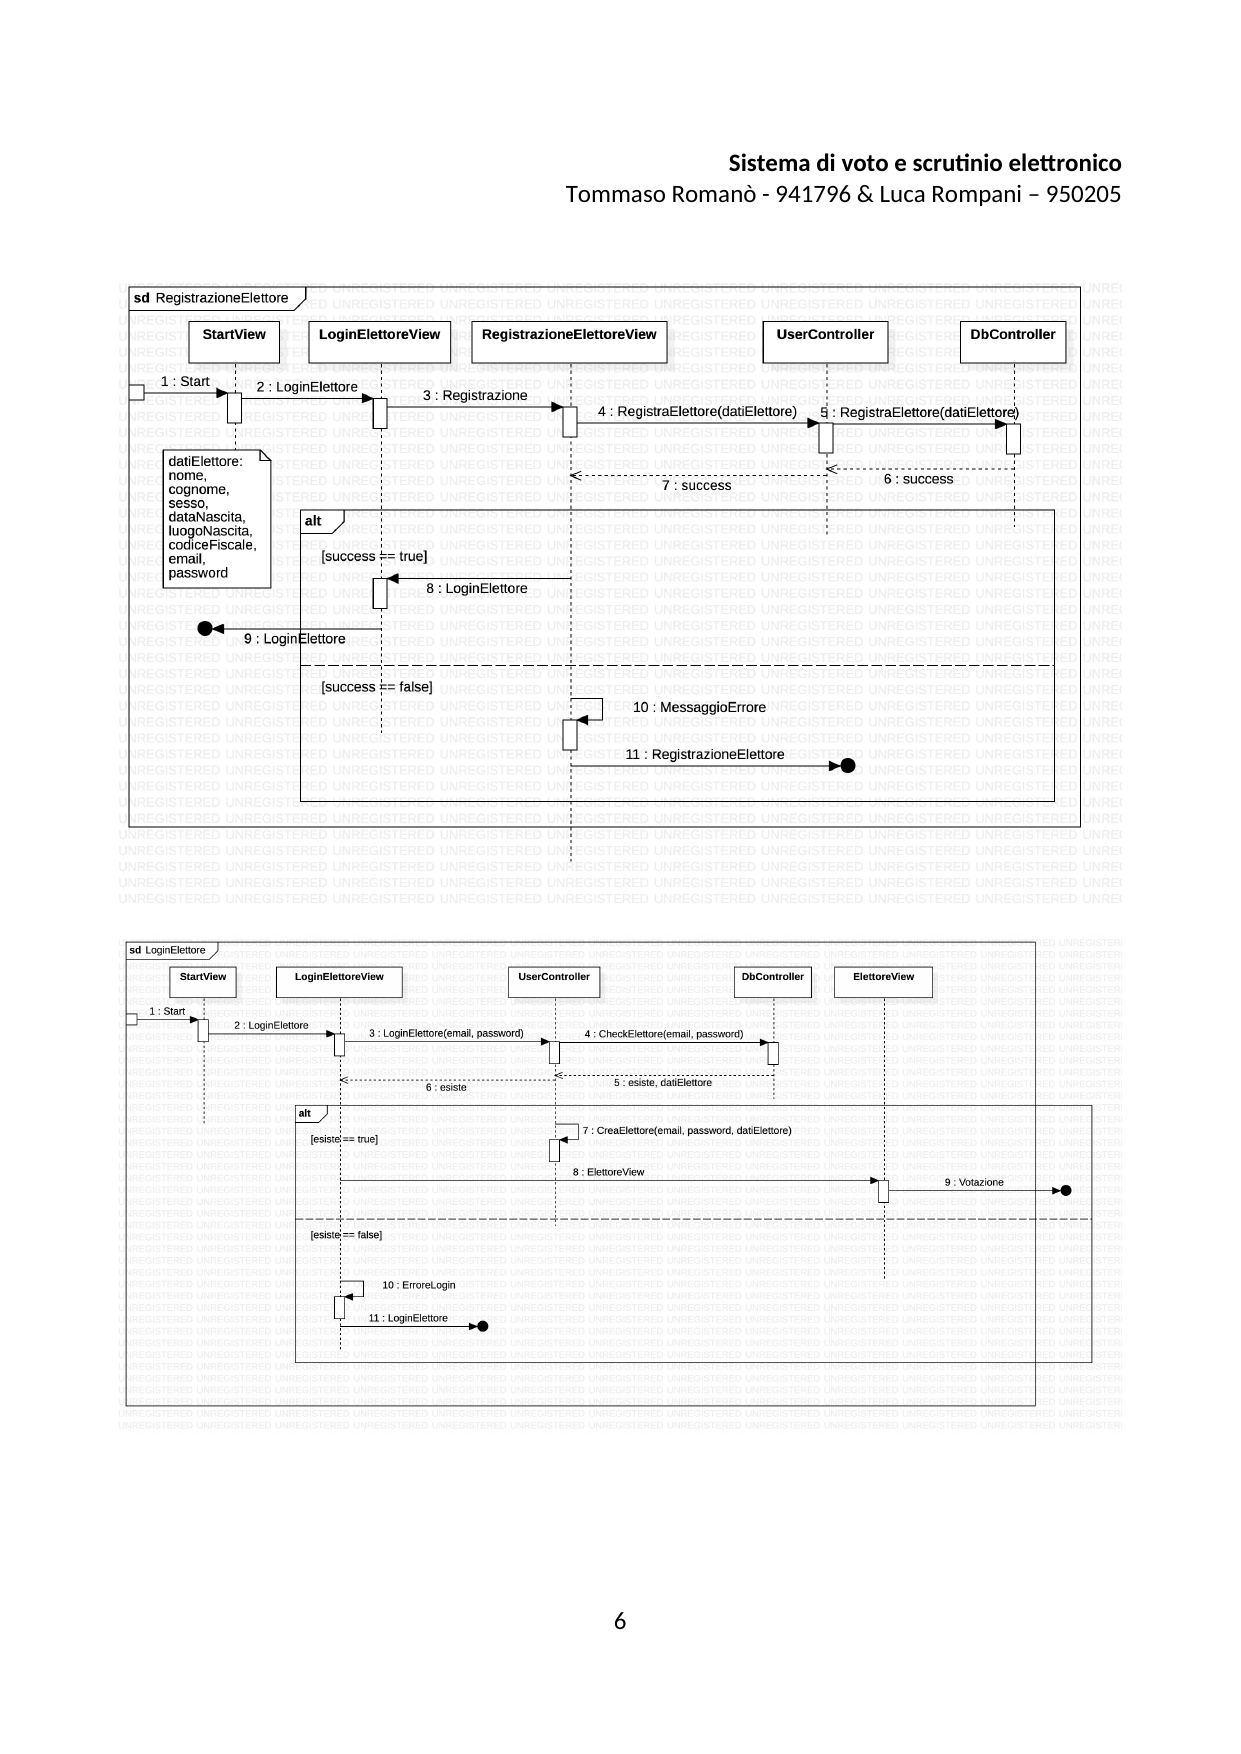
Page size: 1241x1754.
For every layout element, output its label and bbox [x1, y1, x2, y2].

picture [118, 276, 1123, 904]
picture [118, 934, 1123, 1437]
